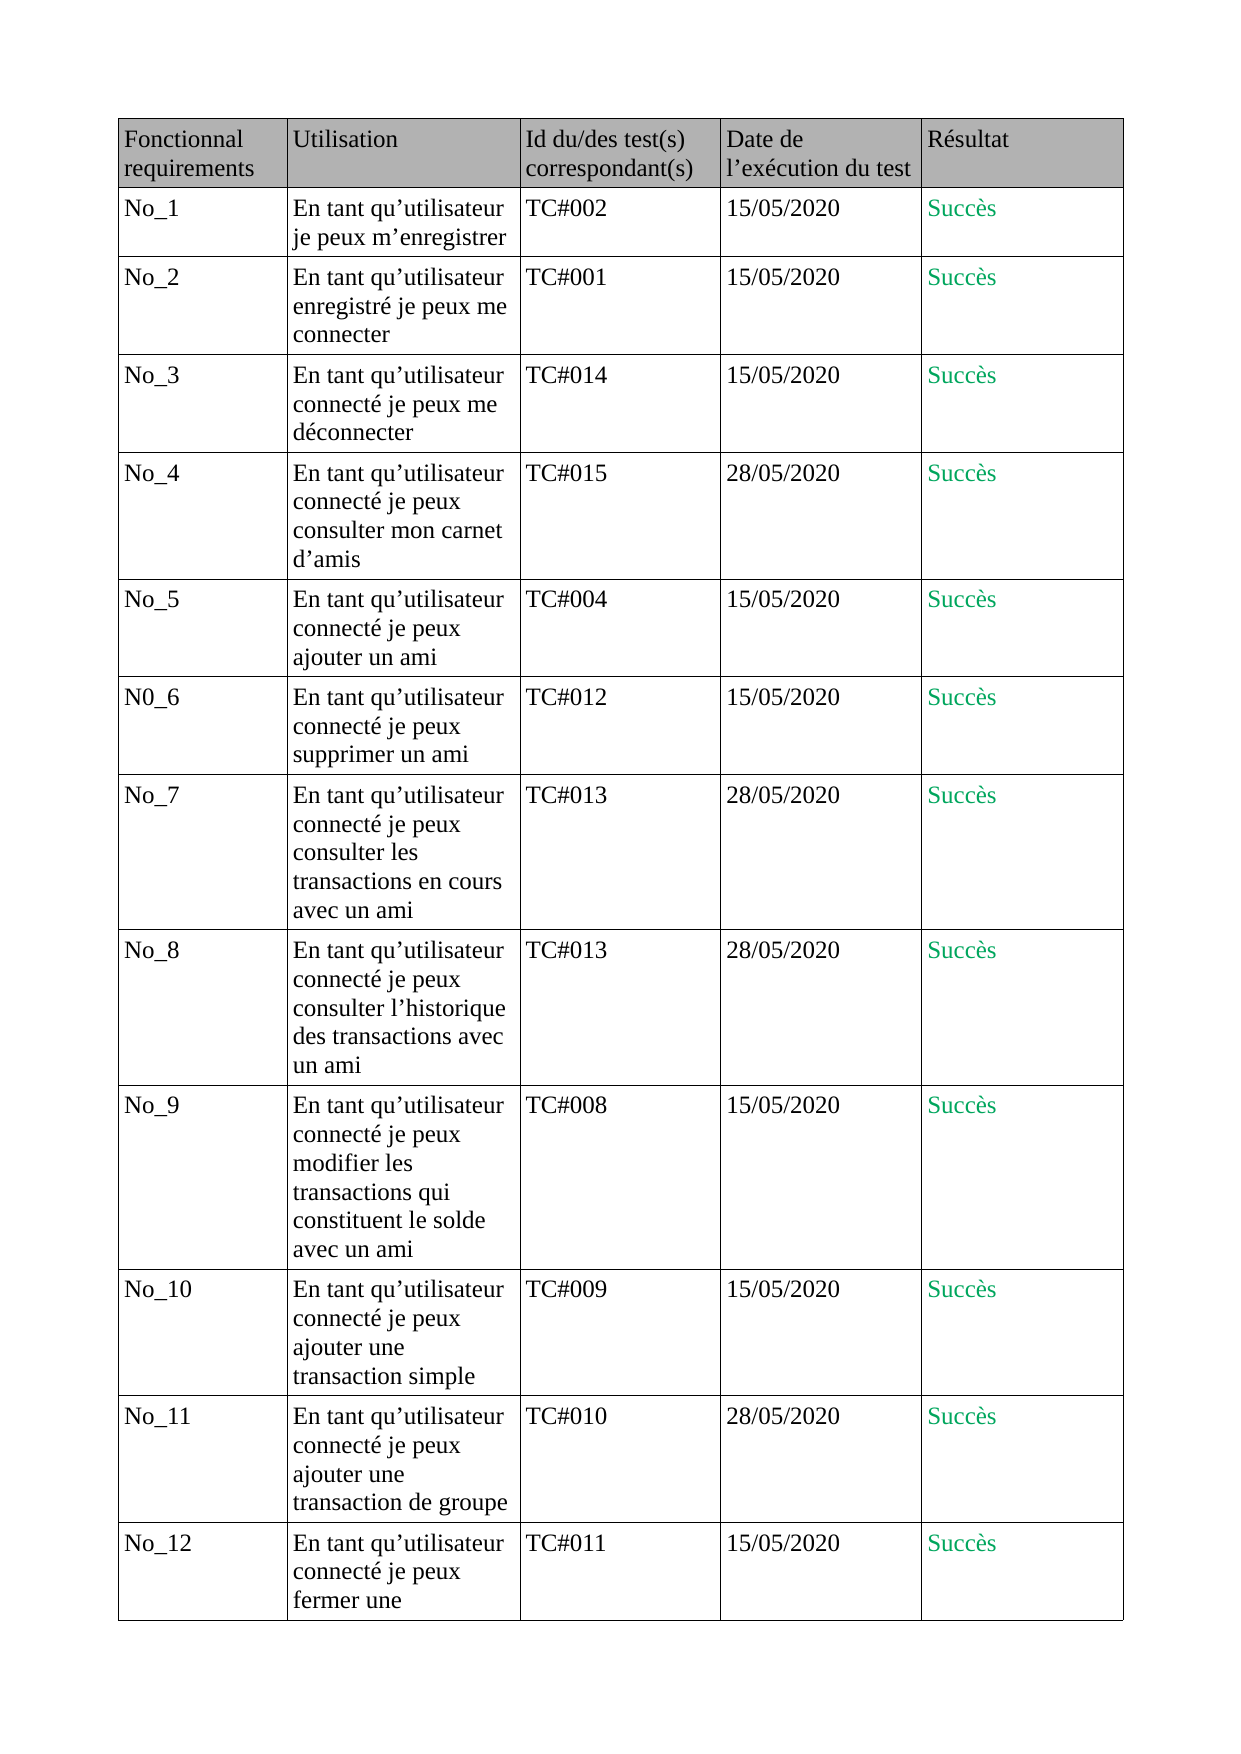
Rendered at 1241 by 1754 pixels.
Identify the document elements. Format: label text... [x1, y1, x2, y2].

table_cell En tant qu’utilisateur connecté je peux supprimer un ami [288, 677, 520, 774]
table_header Utilisation [288, 119, 520, 187]
table_cell No_1 [119, 188, 287, 256]
table_cell 28/05/2020 [721, 453, 921, 578]
table_cell En tant qu’utilisateur connecté je peux ajouter une transaction simple [288, 1270, 520, 1395]
table_header Résultat [922, 119, 1123, 187]
table_cell 28/05/2020 [721, 930, 921, 1085]
table_cell En tant qu’utilisateur connecté je peux fermer une [288, 1523, 520, 1620]
table_cell No_3 [119, 355, 287, 452]
table_cell 15/05/2020 [721, 1523, 921, 1620]
table_header Fonctionnal requirements [119, 119, 287, 187]
table_cell TC#004 [521, 580, 720, 676]
table_cell Succès [922, 453, 1123, 578]
table_cell 15/05/2020 [721, 188, 921, 256]
table_header Date de l’exécution du test [721, 119, 921, 187]
table_cell 28/05/2020 [721, 775, 921, 929]
table_cell TC#008 [521, 1086, 720, 1269]
table_cell 15/05/2020 [721, 355, 921, 452]
table_cell No_9 [119, 1086, 287, 1269]
table_cell TC#011 [521, 1523, 720, 1620]
table_cell Succès [922, 1270, 1123, 1395]
table_cell En tant qu’utilisateur connecté je peux modifier les transactions qui constituent le solde avec un ami [288, 1086, 520, 1269]
table_cell TC#010 [521, 1396, 720, 1522]
table_cell TC#015 [521, 453, 720, 578]
table_cell TC#009 [521, 1270, 720, 1395]
table_cell Succès [922, 677, 1123, 774]
table_cell TC#012 [521, 677, 720, 774]
table_cell Succès [922, 930, 1123, 1085]
table_cell Succès [922, 355, 1123, 452]
table_cell No_11 [119, 1396, 287, 1522]
table_cell TC#013 [521, 775, 720, 929]
table_cell En tant qu’utilisateur connecté je peux ajouter un ami [288, 580, 520, 676]
table_cell 15/05/2020 [721, 677, 921, 774]
table_cell En tant qu’utilisateur connecté je peux ajouter une transaction de groupe [288, 1396, 520, 1522]
table_cell No_12 [119, 1523, 287, 1620]
table_cell TC#013 [521, 930, 720, 1085]
table_cell No_10 [119, 1270, 287, 1395]
table_cell Succès [922, 1086, 1123, 1269]
table_cell En tant qu’utilisateur connecté je peux consulter mon carnet d’amis [288, 453, 520, 578]
table_cell Succès [922, 1396, 1123, 1522]
table_cell En tant qu’utilisateur je peux m’enregistrer [288, 188, 520, 256]
table_cell 15/05/2020 [721, 1270, 921, 1395]
table_cell No_2 [119, 257, 287, 354]
table_cell En tant qu’utilisateur connecté je peux me déconnecter [288, 355, 520, 452]
table_cell Succès [922, 580, 1123, 676]
table_cell TC#014 [521, 355, 720, 452]
table_cell 15/05/2020 [721, 580, 921, 676]
table_cell En tant qu’utilisateur enregistré je peux me connecter [288, 257, 520, 354]
table_cell No_4 [119, 453, 287, 578]
table_cell No_7 [119, 775, 287, 929]
table_cell TC#002 [521, 188, 720, 256]
table_cell En tant qu’utilisateur connecté je peux consulter l’historique des transactions avec un ami [288, 930, 520, 1085]
table_header Id du/des test(s) correspondant(s) [521, 119, 720, 187]
table_cell TC#001 [521, 257, 720, 354]
table_cell 15/05/2020 [721, 257, 921, 354]
table_cell En tant qu’utilisateur connecté je peux consulter les transactions en cours avec un ami [288, 775, 520, 929]
table_cell No_8 [119, 930, 287, 1085]
table_cell Succès [922, 775, 1123, 929]
table_cell N0_6 [119, 677, 287, 774]
table_cell 28/05/2020 [721, 1396, 921, 1522]
table_cell Succès [922, 1523, 1123, 1620]
table_cell Succès [922, 257, 1123, 354]
table_cell Succès [922, 188, 1123, 256]
table_cell 15/05/2020 [721, 1086, 921, 1269]
table_cell No_5 [119, 580, 287, 676]
